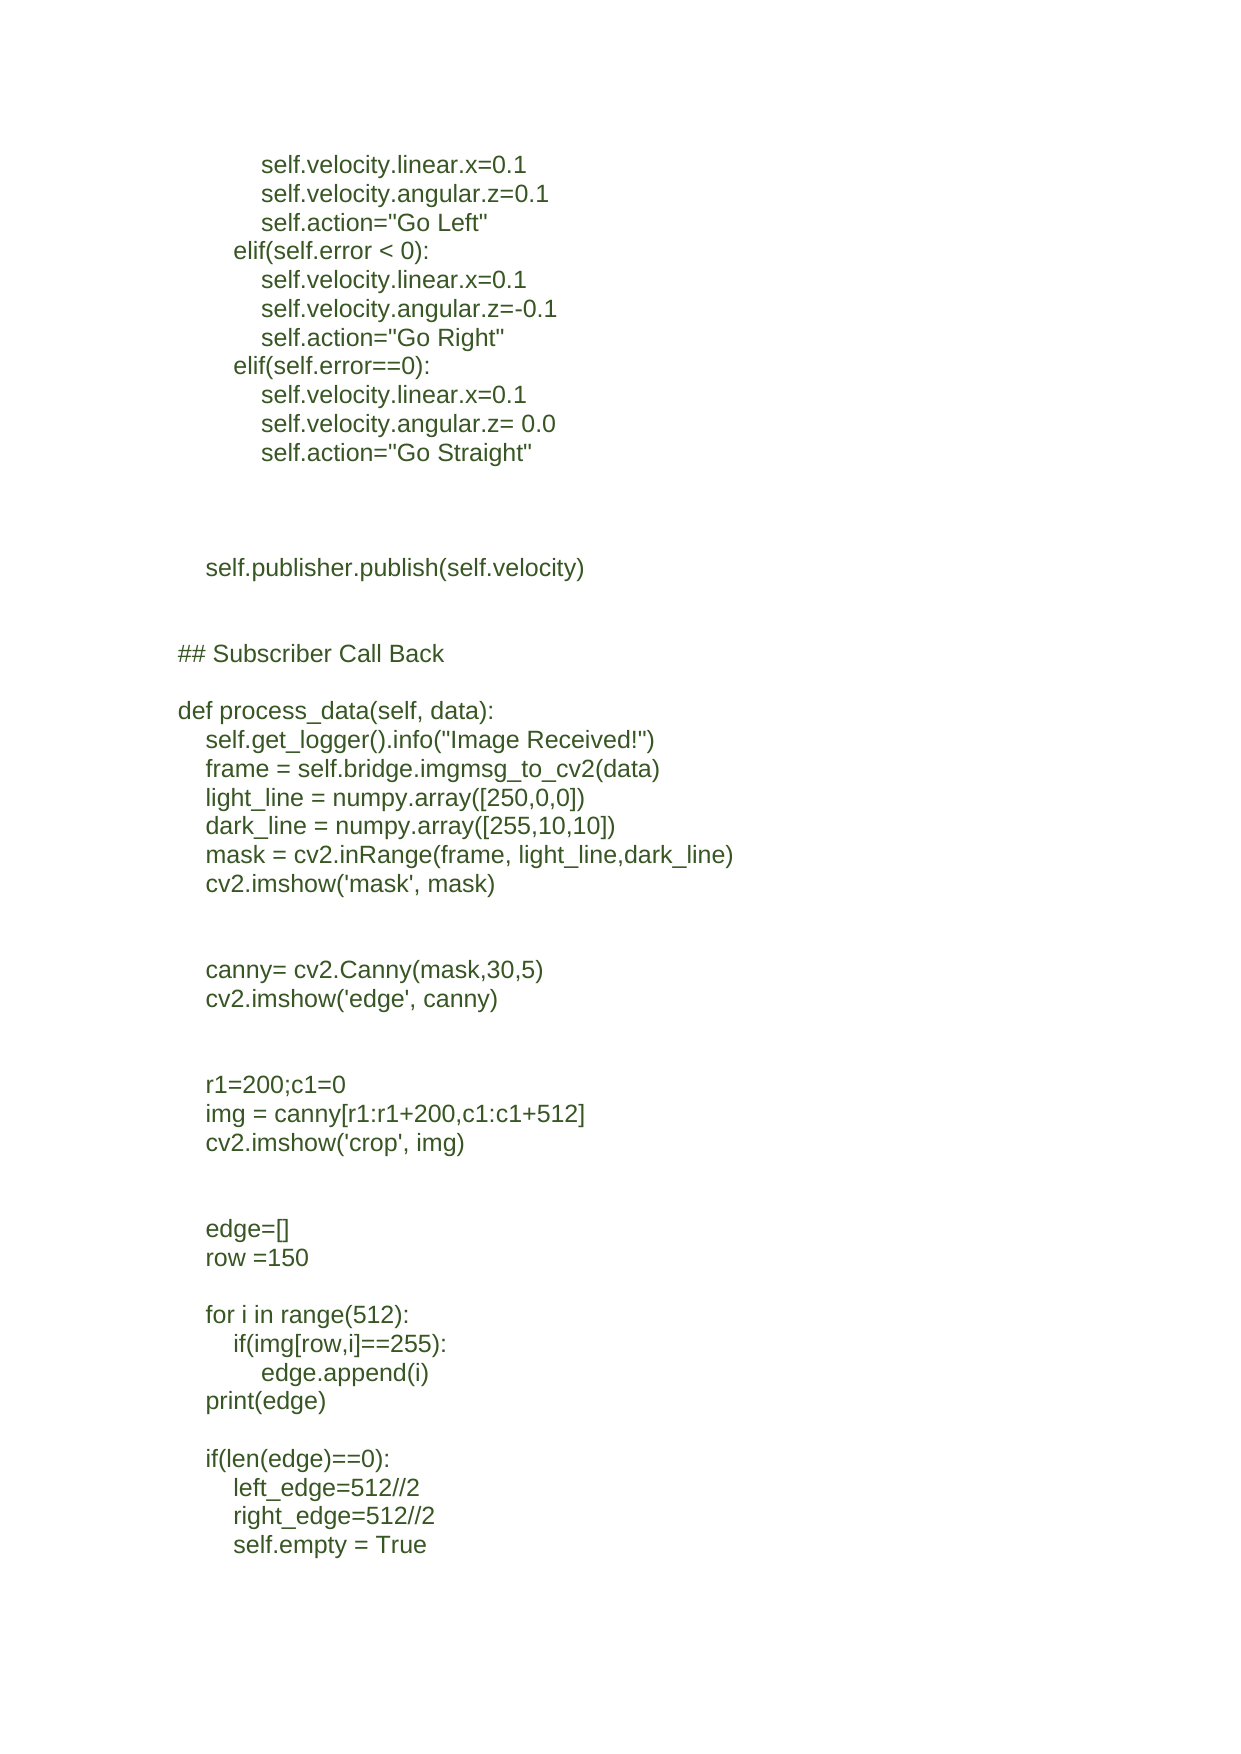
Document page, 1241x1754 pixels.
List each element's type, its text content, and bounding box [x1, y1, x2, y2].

text r1=200;c1=0 [150, 1070, 1090, 1099]
text canny= cv2.Canny(mask,30,5) [150, 955, 1090, 984]
text edge=[] [150, 1214, 1090, 1242]
text if(len(edge)==0): [150, 1444, 1090, 1472]
text dark_line = numpy.array([255,10,10]) [150, 811, 1090, 840]
text mask = cv2.inRange(frame, light_line,dark_line) [150, 840, 1090, 869]
text edge.append(i) [150, 1357, 1090, 1386]
text right_edge=512//2 [150, 1501, 1090, 1530]
text light_line = numpy.array([250,0,0]) [150, 782, 1090, 811]
text elif(self.error < 0): [150, 236, 1090, 265]
text self.empty = True [150, 1530, 1090, 1559]
text cv2.imshow('edge', canny) [150, 984, 1090, 1012]
text elif(self.error==0): [150, 351, 1090, 380]
text img = canny[r1:r1+200,c1:c1+512] [150, 1099, 1090, 1127]
text self.velocity.angular.z=-0.1 [150, 294, 1090, 322]
text def process_data(self, data): [150, 696, 1090, 725]
text for i in range(512): [150, 1300, 1090, 1329]
text self.action="Go Right" [150, 322, 1090, 351]
text self.get_logger().info("Image Received!") [150, 725, 1090, 754]
text frame = self.bridge.imgmsg_to_cv2(data) [150, 754, 1090, 782]
text cv2.imshow('crop', img) [150, 1127, 1090, 1156]
text self.velocity.linear.x=0.1 [150, 380, 1090, 409]
text cv2.imshow('mask', mask) [150, 869, 1090, 897]
text print(edge) [150, 1386, 1090, 1415]
text self.velocity.angular.z=0.1 [150, 179, 1090, 207]
text ## Subscriber Call Back [150, 639, 1090, 667]
text row =150 [150, 1242, 1090, 1271]
text self.action="Go Straight" [150, 437, 1090, 466]
text self.publisher.publish(self.velocity) [150, 552, 1090, 581]
text self.velocity.angular.z= 0.0 [150, 409, 1090, 437]
text if(img[row,i]==255): [150, 1329, 1090, 1357]
text self.velocity.linear.x=0.1 [150, 150, 1090, 179]
text self.action="Go Left" [150, 207, 1090, 236]
text self.velocity.linear.x=0.1 [150, 265, 1090, 294]
text left_edge=512//2 [150, 1472, 1090, 1501]
